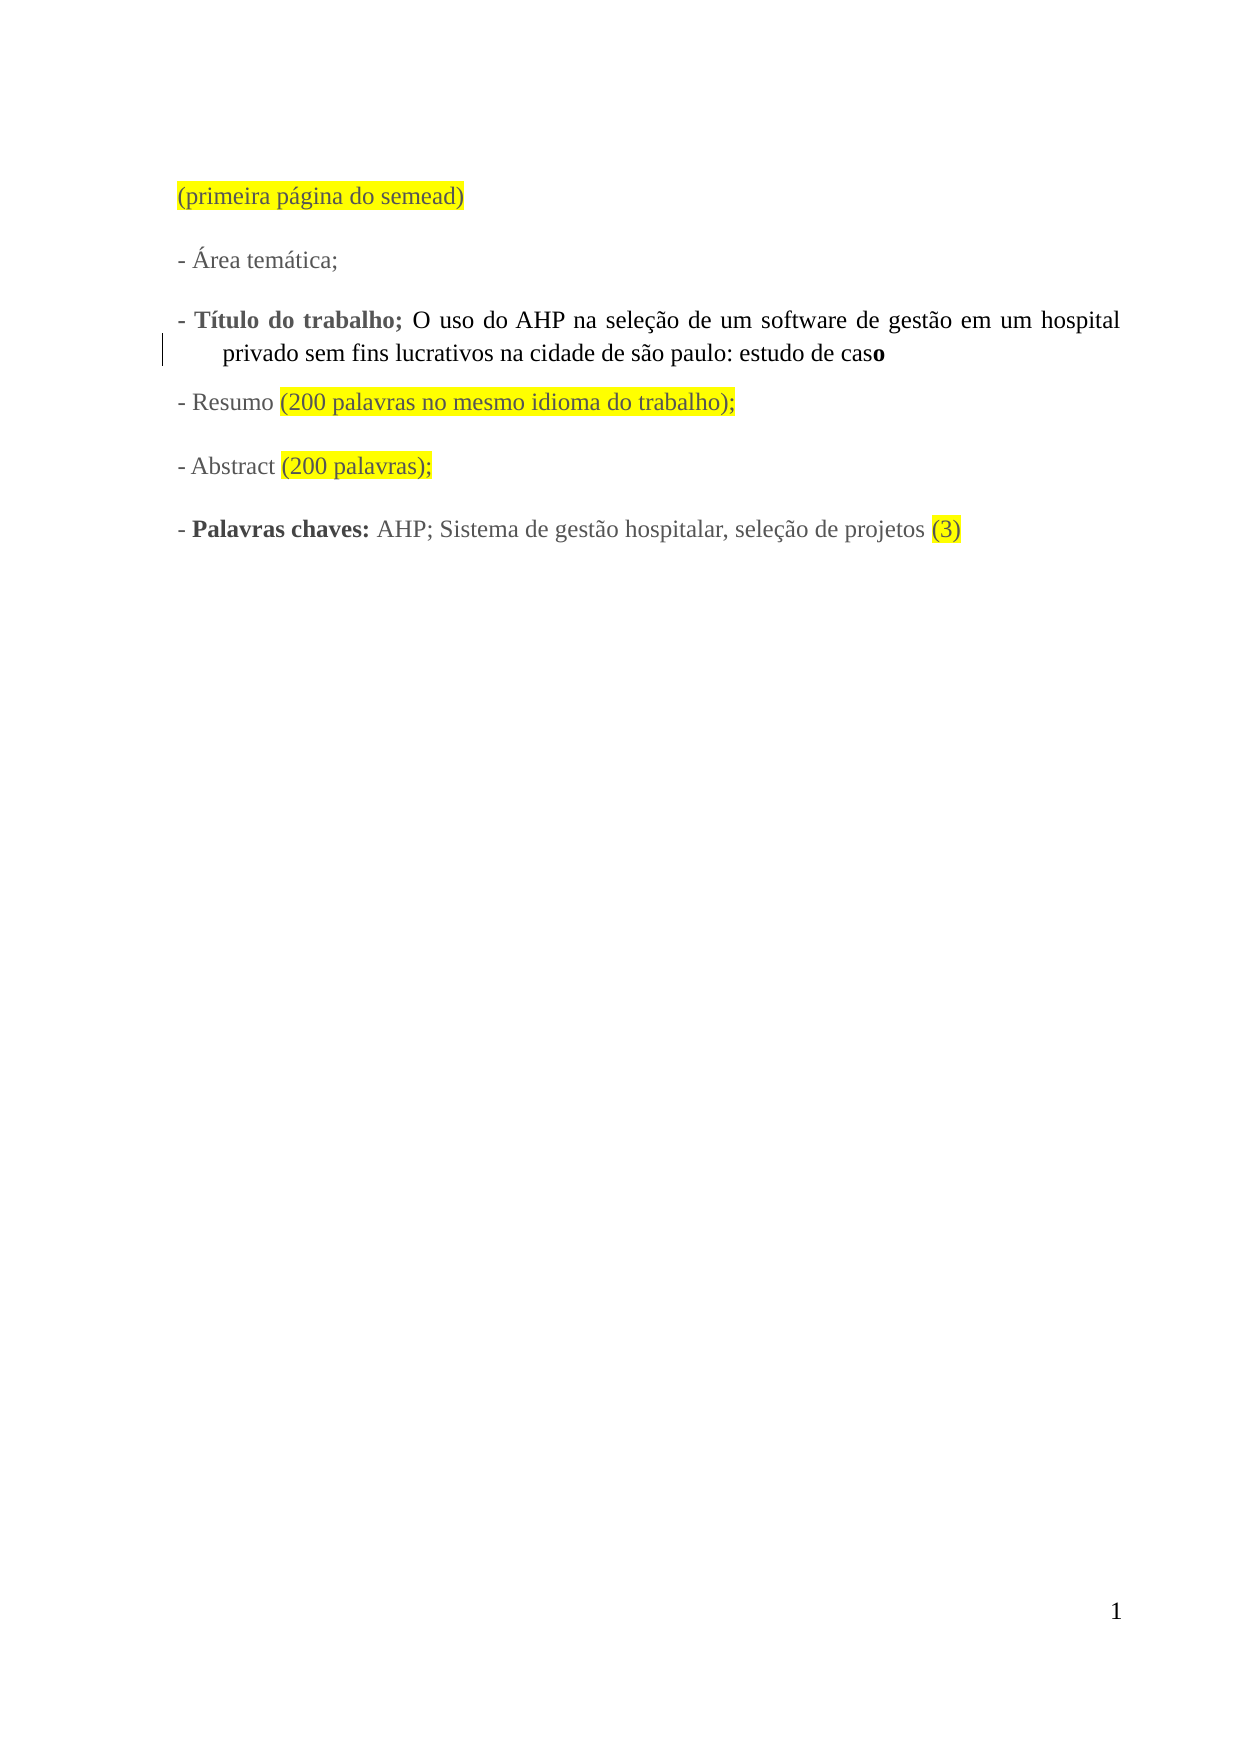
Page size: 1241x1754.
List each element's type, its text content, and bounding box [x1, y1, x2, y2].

text - Área temática; [177, 241, 1122, 273]
text - Palavras chaves: AHP; Sistema de gestão hospitalar, seleção de projetos (3) [177, 511, 1122, 543]
subtitle - Título do trabalho; O uso do AHP na seleção de um software de gestão em um hospital privado sem fins lucrativos na cidade de são paulo: estudo de caso [177, 305, 1122, 366]
text - Abstract (200 palavras); [177, 447, 1122, 479]
text (primeira página do semead) [177, 177, 1122, 210]
text - Resumo (200 palavras no mesmo idioma do trabalho); [177, 383, 1122, 416]
